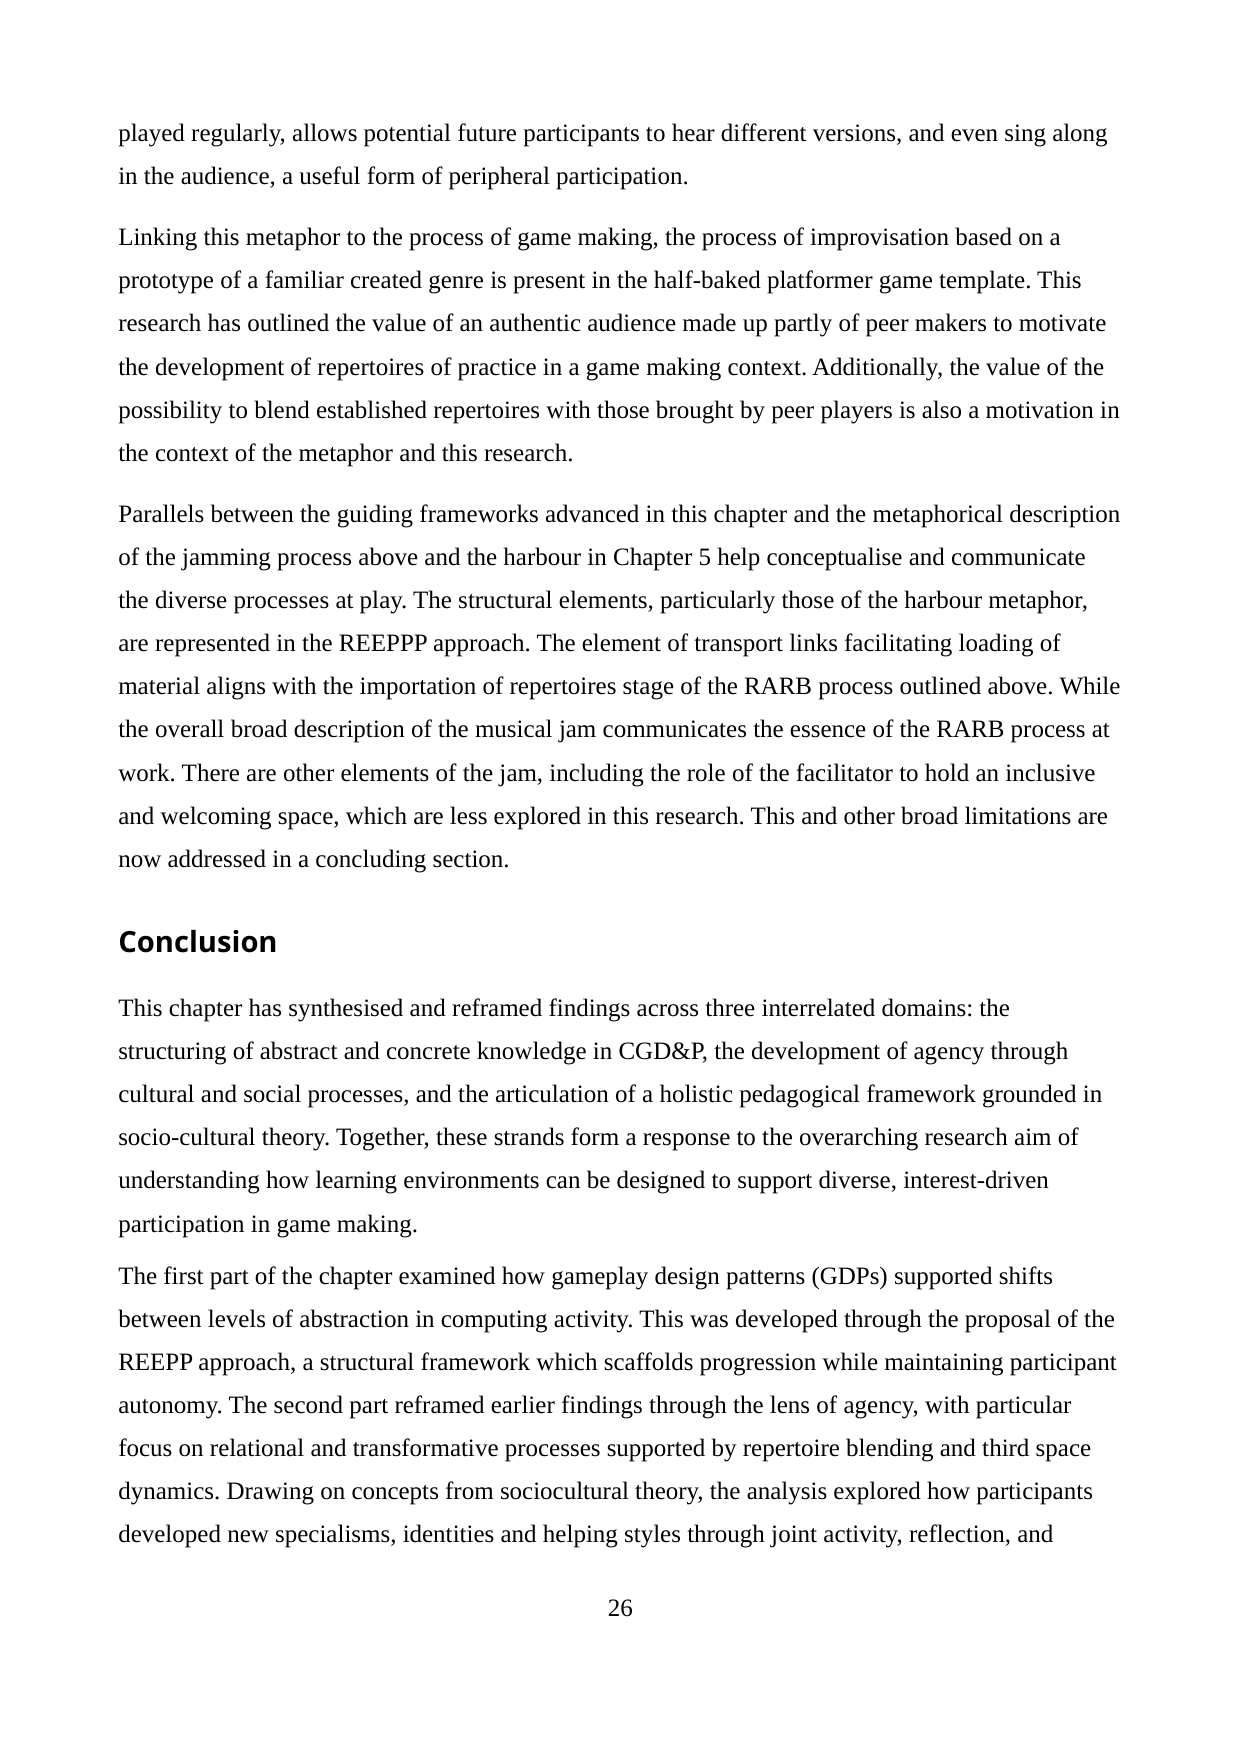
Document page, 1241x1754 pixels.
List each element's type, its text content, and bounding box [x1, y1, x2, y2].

subtitle Conclusion [118, 921, 1122, 961]
text This chapter has synthesised and reframed findings across three interrelated domains: the structuring of abstract and concrete knowledge in CGD&P, the development of agency through cultural and social processes, and the articulation of a holistic pedagogical framework grounded in socio-cultural theory. Together, these strands form a response to the overarching research aim of understanding how learning environments can be designed to support diverse, interest-driven participation in game making. [118, 993, 1122, 1237]
text Parallels between the guiding frameworks advanced in this chapter and the metaphorical description of the jamming process above and the harbour in Chapter 5 help conceptualise and communicate the diverse processes at play. The structural elements, particularly those of the harbour metaphor, are represented in the REEPPP approach. The element of transport links facilitating loading of material aligns with the importation of repertoires stage of the RARB process outlined above. While the overall broad description of the musical jam communicates the essence of the RARB process at work. There are other elements of the jam, including the role of the facilitator to hold an inclusive and welcoming space, which are less explored in this research. This and other broad limitations are now addressed in a concluding section. [118, 499, 1122, 873]
text played regularly, allows potential future participants to hear different versions, and even sing along in the audience, a useful form of peripheral participation. [118, 118, 1122, 190]
text The first part of the chapter examined how gameplay design patterns (GDPs) supported shifts between levels of abstraction in computing activity. This was developed through the proposal of the REEPP approach, a structural framework which scaffolds progression while maintaining participant autonomy. The second part reframed earlier findings through the lens of agency, with particular focus on relational and transformative processes supported by repertoire blending and third space dynamics. Drawing on concepts from sociocultural theory, the analysis explored how participants developed new specialisms, identities and helping styles through joint activity, reflection, and [118, 1261, 1122, 1548]
text Linking this metaphor to the process of game making, the process of improvisation based on a prototype of a familiar created genre is present in the half-baked platformer game template. This research has outlined the value of an authentic audience made up partly of peer makers to motivate the development of repertoires of practice in a game making context. Additionally, the value of the possibility to blend established repertoires with those brought by peer players is also a motivation in the context of the metaphor and this research. [118, 222, 1122, 467]
